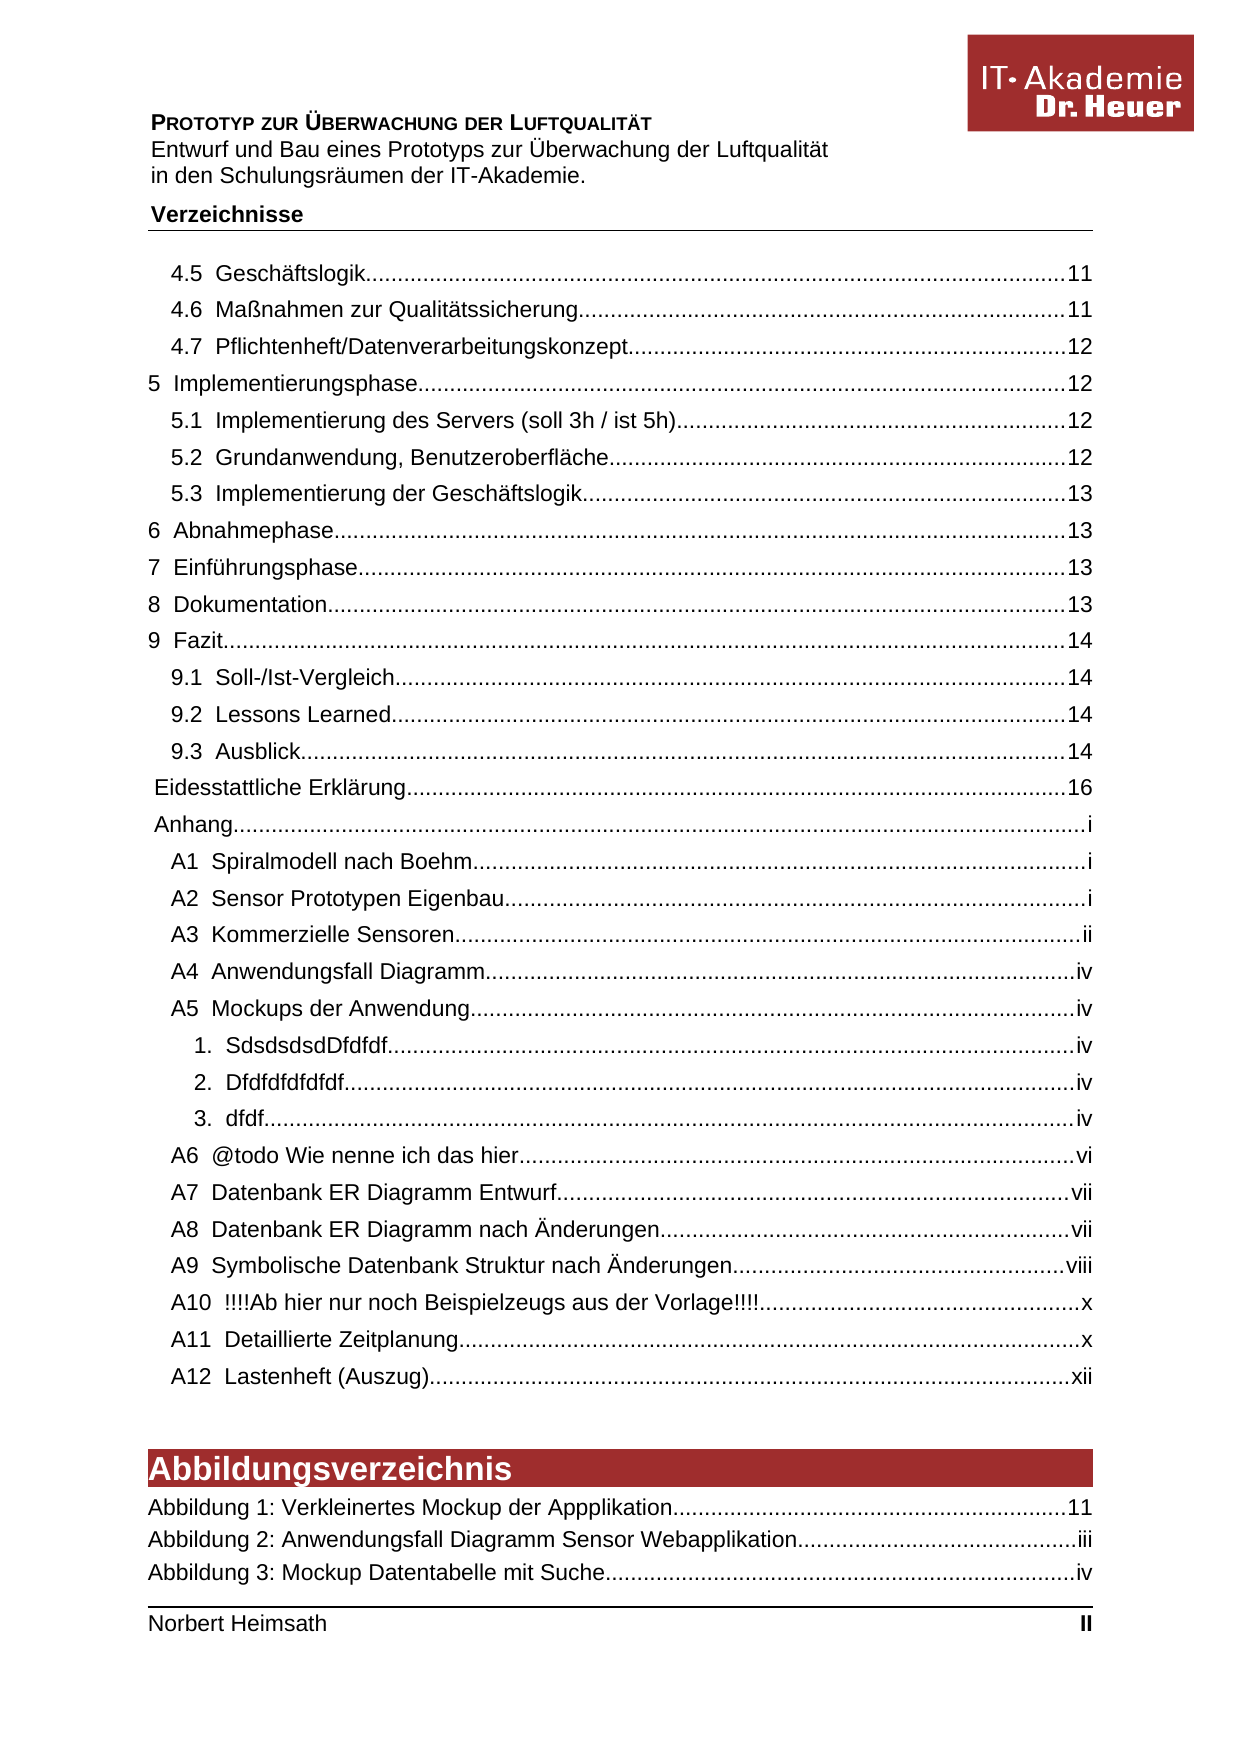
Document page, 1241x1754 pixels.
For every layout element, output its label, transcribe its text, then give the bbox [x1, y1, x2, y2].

text A5 Mockups der Anwendung iv [171, 995, 1093, 1021]
text A2 Sensor Prototypen Eigenbau i [171, 885, 1093, 911]
text Abbildung 2: Anwendungsfall Diagramm Sensor Webapplikation iii [148, 1526, 1093, 1552]
text A8 Datenbank ER Diagramm nach Änderungen vii [171, 1216, 1093, 1242]
text 5.3 Implementierung der Geschäftslogik 13 [171, 480, 1093, 507]
subtitle Abbildungsverzeichnis [148, 1449, 1093, 1487]
text 6 Abnahmephase 13 [148, 517, 1093, 543]
text 2. Dfdfdfdfdfdf iv [193, 1068, 1093, 1095]
text 5 Implementierungsphase 12 [148, 370, 1093, 396]
text A6 @todo Wie nenne ich das hier vi [171, 1142, 1093, 1168]
text A1 Spiralmodell nach Boehm i [171, 848, 1093, 874]
text A4 Anwendungsfall Diagramm iv [171, 958, 1093, 984]
text Eidesstattliche Erklärung 16 [148, 774, 1093, 801]
text A12 Lastenheft (Auszug) xii [171, 1363, 1093, 1389]
text 1. SdsdsdsdDfdfdf iv [193, 1032, 1093, 1058]
text 8 Dokumentation 13 [148, 591, 1093, 617]
text Abbildung 1: Verkleinertes Mockup der Appplikation 11 [148, 1494, 1093, 1520]
text A11 Detaillierte Zeitplanung x [171, 1326, 1093, 1352]
text A9 Symbolische Datenbank Struktur nach Änderungen viii [171, 1252, 1093, 1279]
text 4.6 Maßnahmen zur Qualitätssicherung 11 [171, 296, 1093, 323]
text 9 Fazit 14 [148, 627, 1093, 654]
text Abbildung 3: Mockup Datentabelle mit Suche iv [148, 1558, 1093, 1585]
text A10 !!!!Ab hier nur noch Beispielzeugs aus der Vorlage!!!! x [171, 1289, 1093, 1316]
text 7 Einführungsphase 13 [148, 554, 1093, 580]
text 9.2 Lessons Learned 14 [171, 701, 1093, 727]
text 5.1 Implementierung des Servers (soll 3h / ist 5h) 12 [171, 407, 1093, 433]
text 9.1 Soll-/Ist-Vergleich 14 [171, 664, 1093, 690]
text 5.2 Grundanwendung, Benutzeroberfläche 12 [171, 443, 1093, 470]
text 3. dfdf iv [193, 1105, 1093, 1132]
text 9.3 Ausblick 14 [171, 738, 1093, 764]
text 4.7 Pflichtenheft/Datenverarbeitungskonzept 12 [171, 333, 1093, 359]
text 4.5 Geschäftslogik 11 [171, 259, 1093, 286]
text Anhang i [148, 811, 1093, 837]
text A7 Datenbank ER Diagramm Entwurf vii [171, 1179, 1093, 1205]
text A3 Kommerzielle Sensoren ii [171, 921, 1093, 948]
